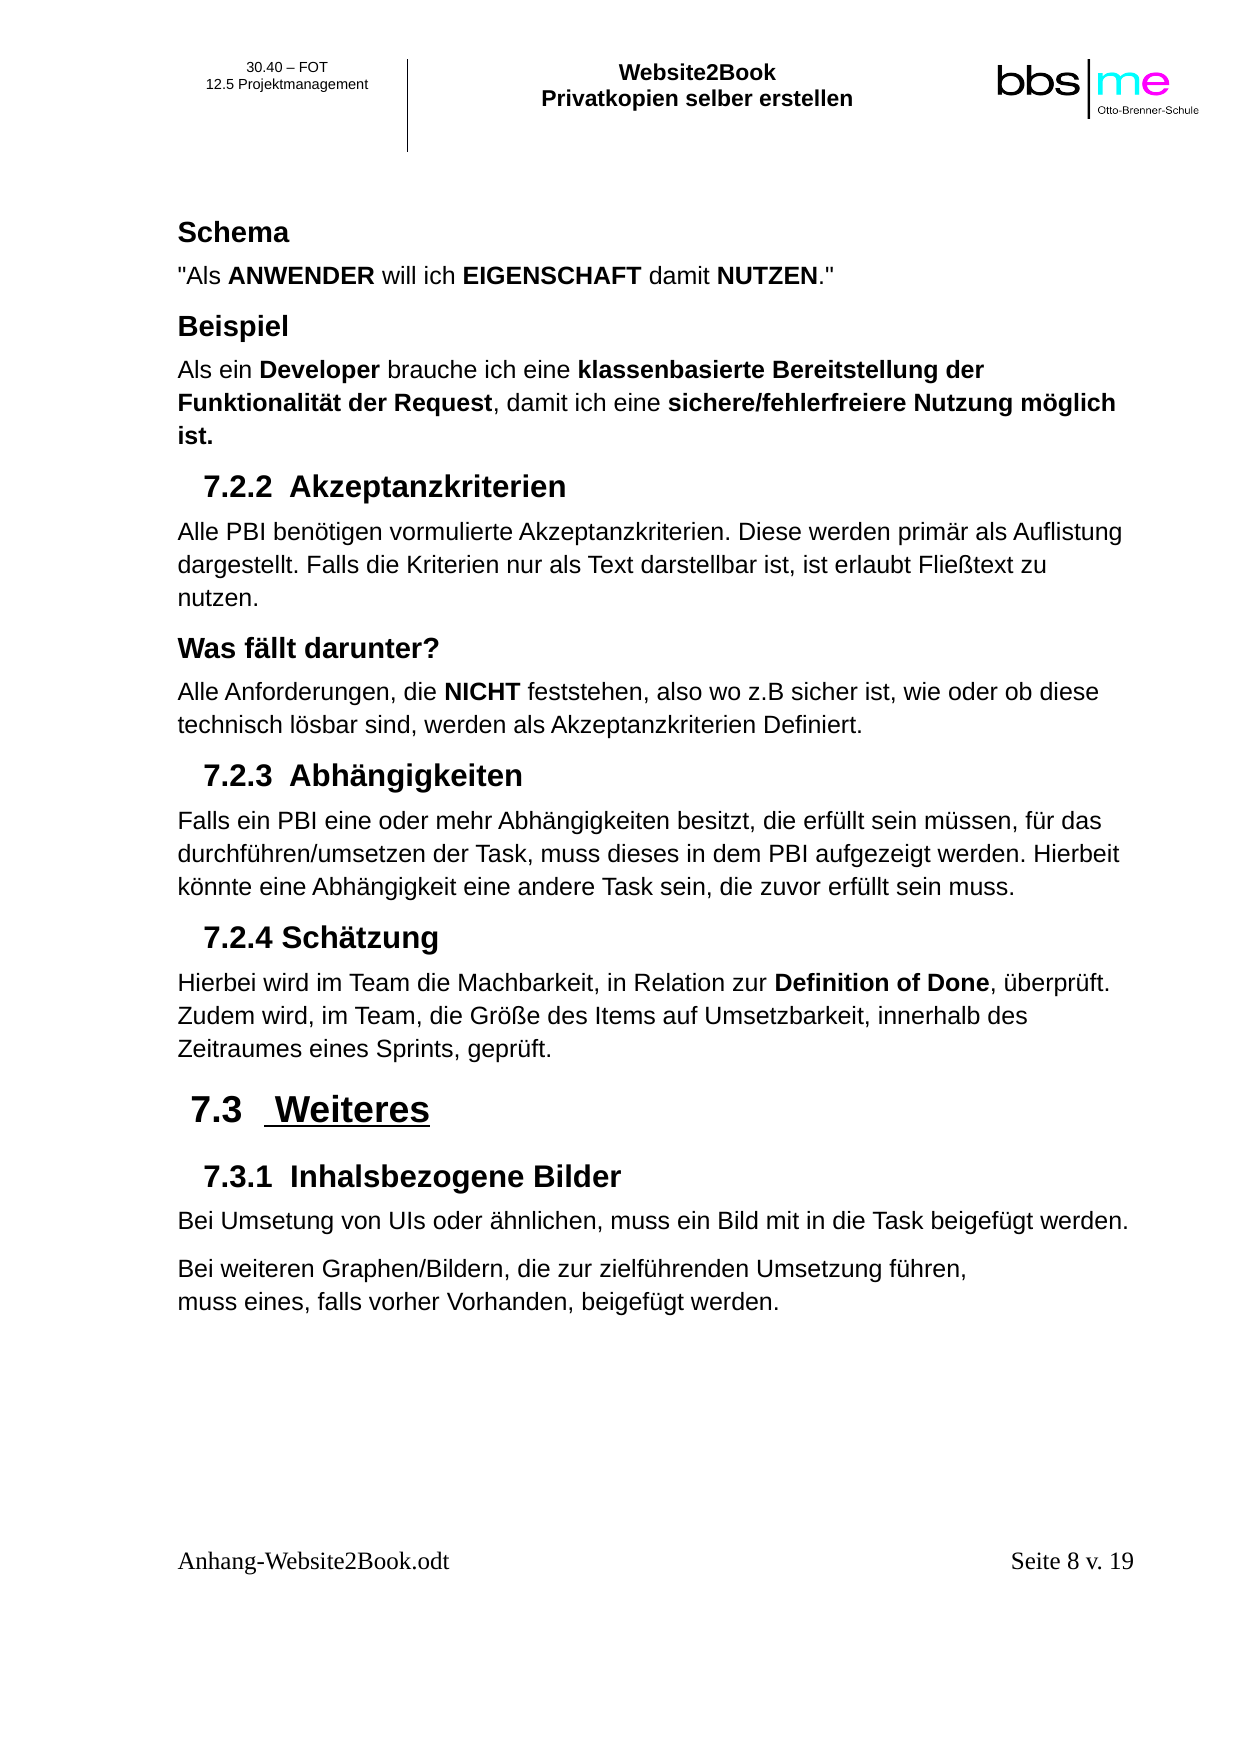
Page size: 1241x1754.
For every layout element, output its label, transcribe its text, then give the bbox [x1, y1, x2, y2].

subtitle Abhängigkeiten [203, 757, 1134, 793]
text Bei Umsetung von UIs oder ähnlichen, muss ein Bild mit in die Task beigefügt werden. [177, 1206, 1134, 1235]
text Als ein Developer brauche ich eine klassenbasierte Bereitstellung der Funktionalität der Request, damit ich eine sichere/fehlerfreiere Nutzung möglich ist. [177, 355, 1134, 450]
list Beispiel [177, 309, 1134, 342]
subtitle Schätzung [203, 919, 1134, 955]
text "Als ANWENDER will ich EIGENSCHAFT damit NUTZEN." [177, 261, 1134, 290]
text Falls ein PBI eine oder mehr Abhängigkeiten besitzt, die erfüllt sein müssen, für das durchführen/umsetzen der Task, muss dieses in dem PBI aufgezeigt werden. Hierbeit könnte eine Abhängigkeit eine andere Task sein, die zuvor erfüllt sein muss. [177, 806, 1134, 901]
subtitle Inhalsbezogene Bilder [203, 1158, 1134, 1194]
text Alle Anforderungen, die NICHT feststehen, also wo z.B sicher ist, wie oder ob diese technisch lösbar sind, werden als Akzeptanzkriterien Definiert. [177, 677, 1134, 738]
list Schema [177, 215, 1134, 249]
text Alle PBI benötigen vormulierte Akzeptanzkriterien. Diese werden primär als Auflistung dargestellt. Falls die Kriterien nur als Text darstellbar ist, ist erlaubt Fließtext zu nutzen. [177, 517, 1134, 612]
subtitle Akzeptanzkriterien [203, 468, 1134, 504]
picture [997, 59, 1199, 119]
text Bei weiteren Graphen/Bildern, die zur zielführenden Umsetzung führen, muss eines, falls vorher Vorhanden, beigefügt werden. [177, 1254, 1134, 1316]
text Hierbei wird im Team die Machbarkeit, in Relation zur Definition of Done, überprüft. Zudem wird, im Team, die Größe des Items auf Umsetzbarkeit, innerhalb des Zeitraumes eines Sprints, geprüft. [177, 968, 1134, 1063]
subtitle Weiteres [190, 1088, 1134, 1131]
list Was fällt darunter? [177, 631, 1134, 664]
